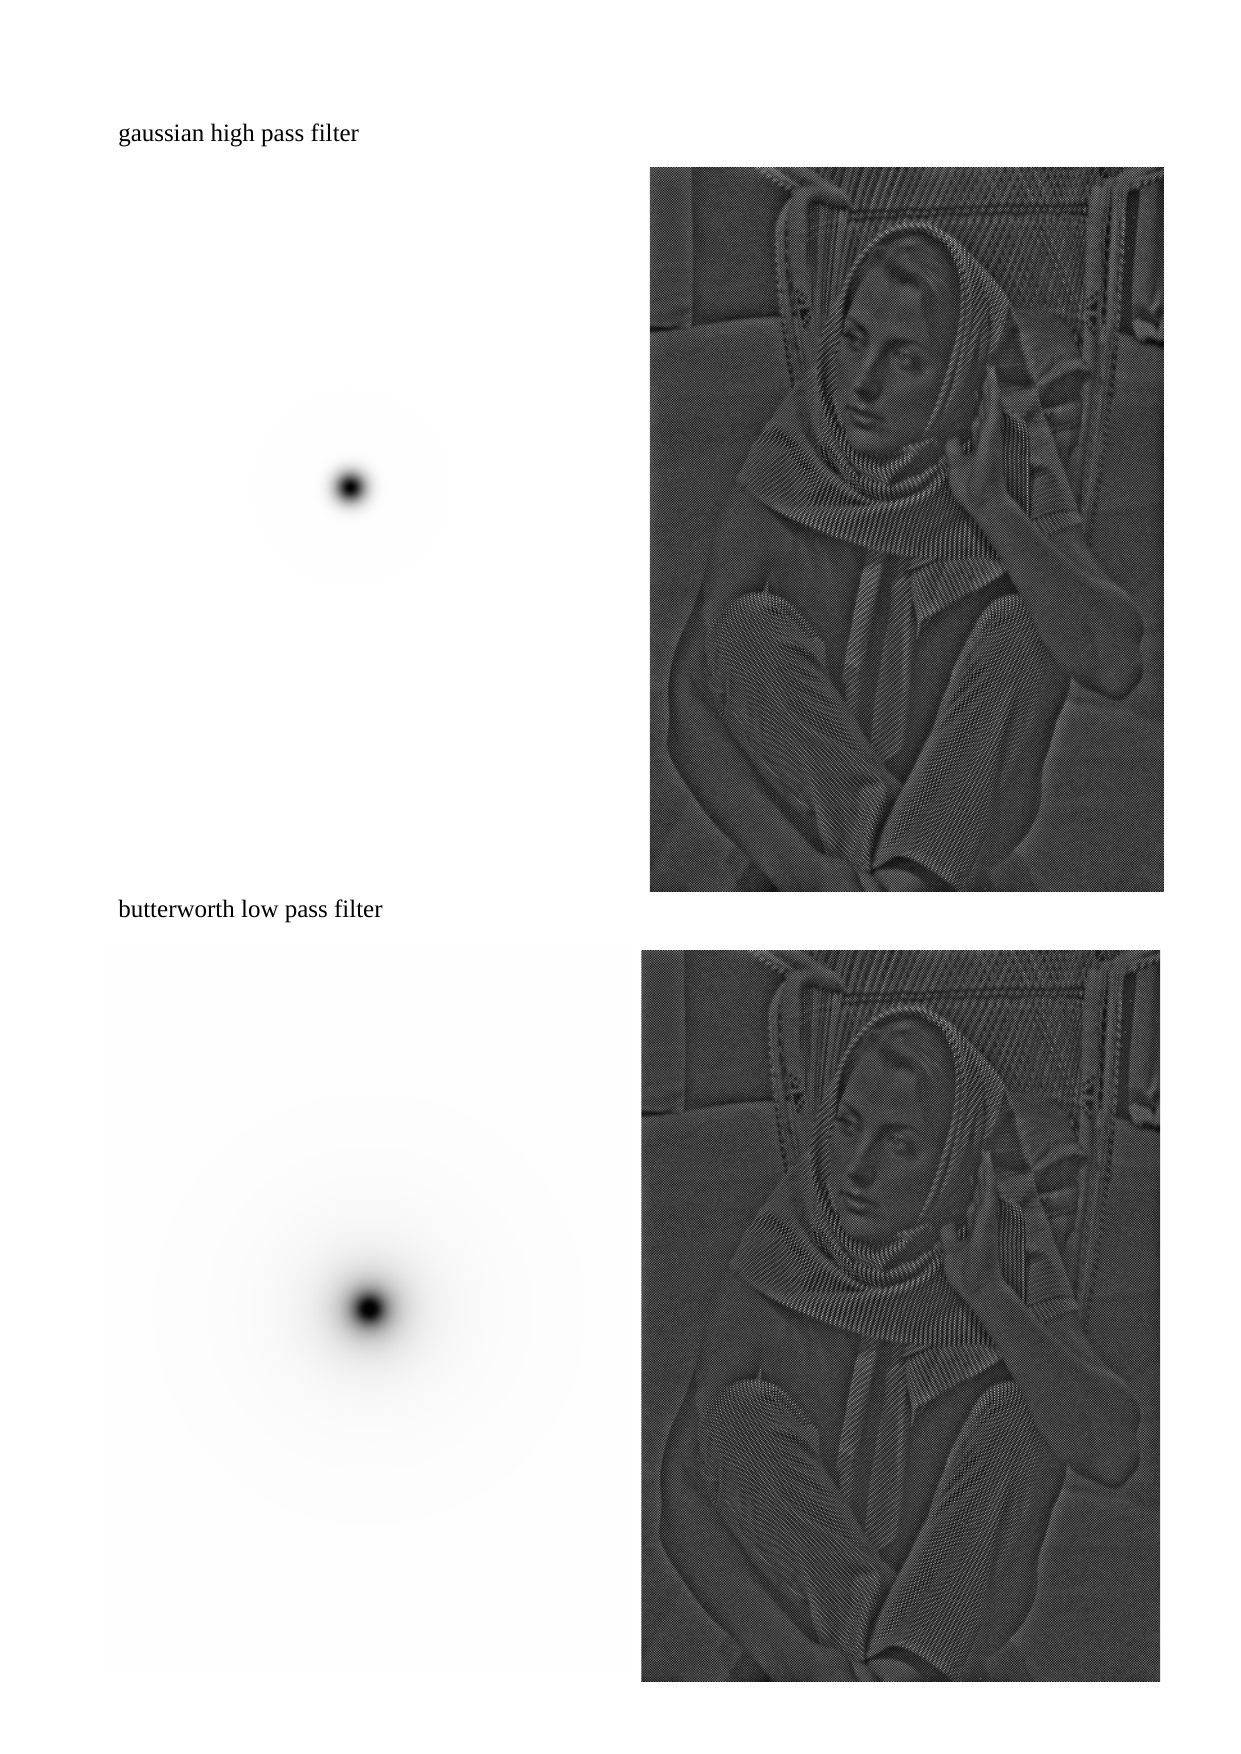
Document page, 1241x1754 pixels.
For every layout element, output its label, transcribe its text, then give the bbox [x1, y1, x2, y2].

picture [649, 167, 1164, 892]
picture [641, 950, 1161, 1682]
text gaussian high pass filter [118, 118, 1122, 147]
text butterworth low pass filter [118, 894, 1122, 923]
picture [121, 165, 579, 809]
picture [110, 945, 628, 1673]
